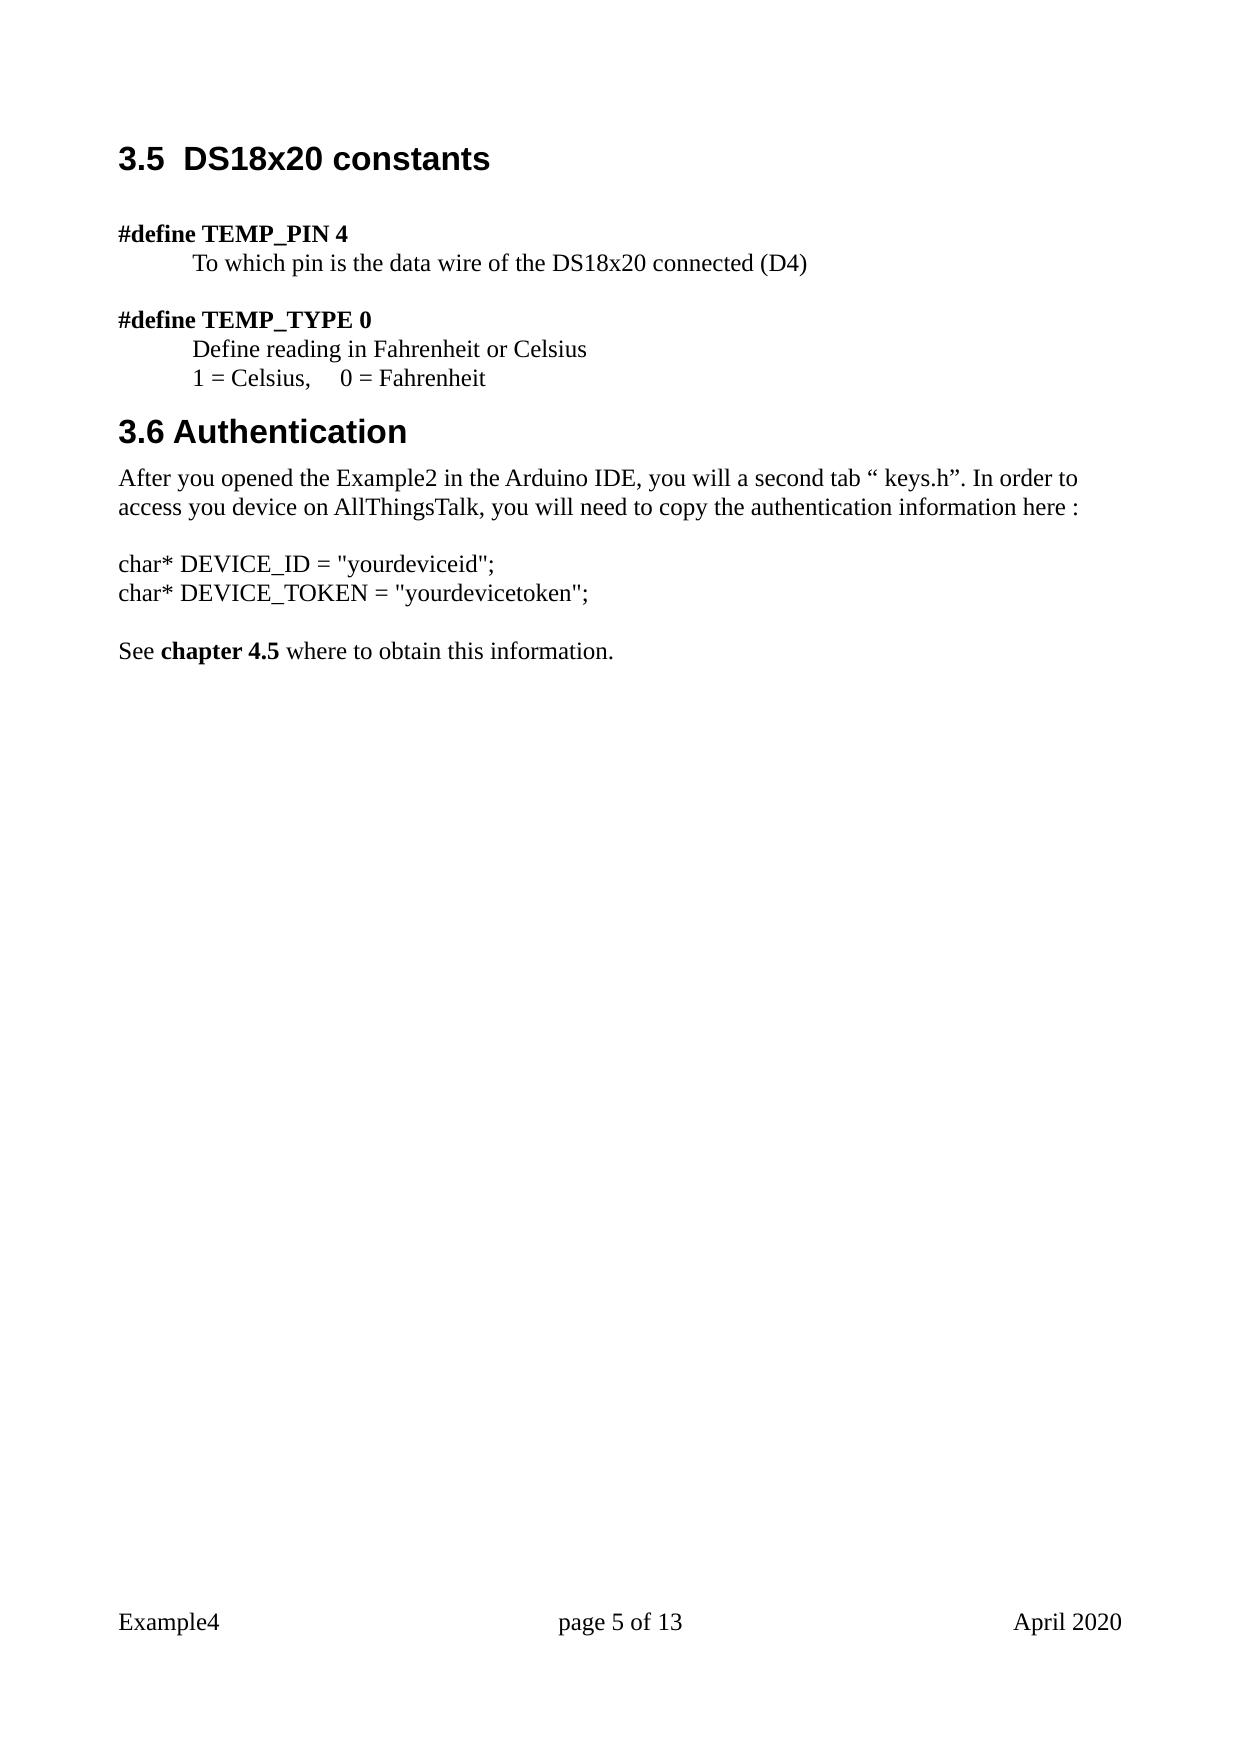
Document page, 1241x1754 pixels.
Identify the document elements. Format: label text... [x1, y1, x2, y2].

text #define TEMP_TYPE 0 [118, 305, 1122, 334]
text #define TEMP_PIN 4 [118, 219, 1122, 248]
text char* DEVICE_ID = "yourdeviceid"; [118, 549, 1122, 578]
text See chapter 4.5 where to obtain this information. [118, 636, 1122, 664]
text Define reading in Fahrenheit or Celsius [118, 334, 1122, 363]
text To which pin is the data wire of the DS18x20 connected (D4) [118, 248, 1122, 276]
text char* DEVICE_TOKEN = "yourdevicetoken"; [118, 578, 1122, 607]
text 1 = Celsius, 0 = Fahrenheit [118, 363, 1122, 391]
text access you device on AllThingsTalk, you will need to copy the authentication information here : [118, 492, 1122, 521]
subtitle 3.5 DS18x20 constants [118, 139, 1122, 178]
subtitle 3.6 Authentication [118, 412, 1122, 451]
text After you opened the Example2 in the Arduino IDE, you will a second tab “ keys.h”. In order to [118, 463, 1122, 492]
